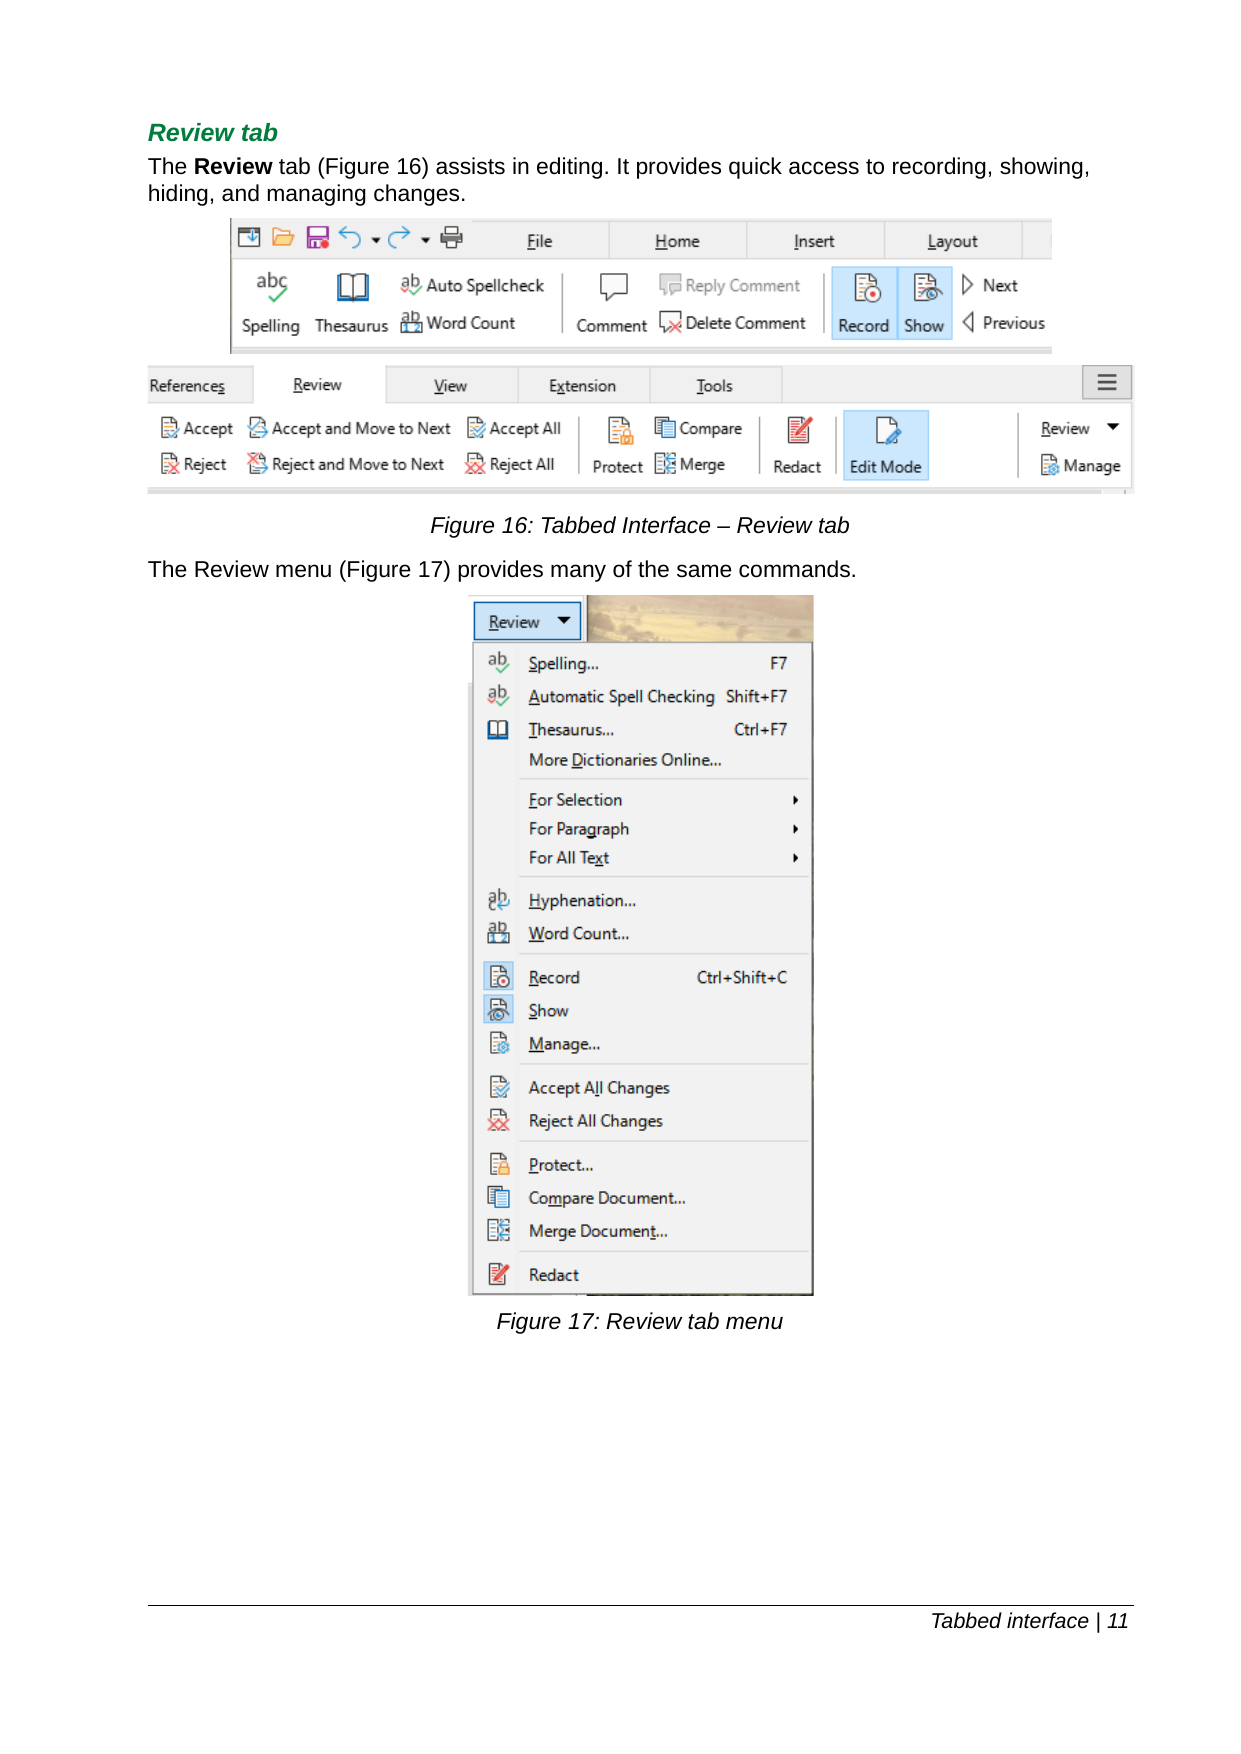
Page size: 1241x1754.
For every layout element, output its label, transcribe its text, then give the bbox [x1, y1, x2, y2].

text Figure 16: Tabbed Interface – Review tab [148, 512, 1134, 538]
subtitle Review tab [148, 118, 1134, 147]
picture [147, 365, 1135, 494]
picture [467, 595, 814, 1296]
list The Review tab (Figure 16) assists in editing. It provides quick access to recording, showing, hiding, and managing changes. [148, 153, 1134, 206]
picture [230, 218, 1052, 354]
list The Review menu (Figure 17) provides many of the same commands. [148, 556, 1134, 583]
text Figure 17: Review tab menu [465, 1308, 817, 1334]
